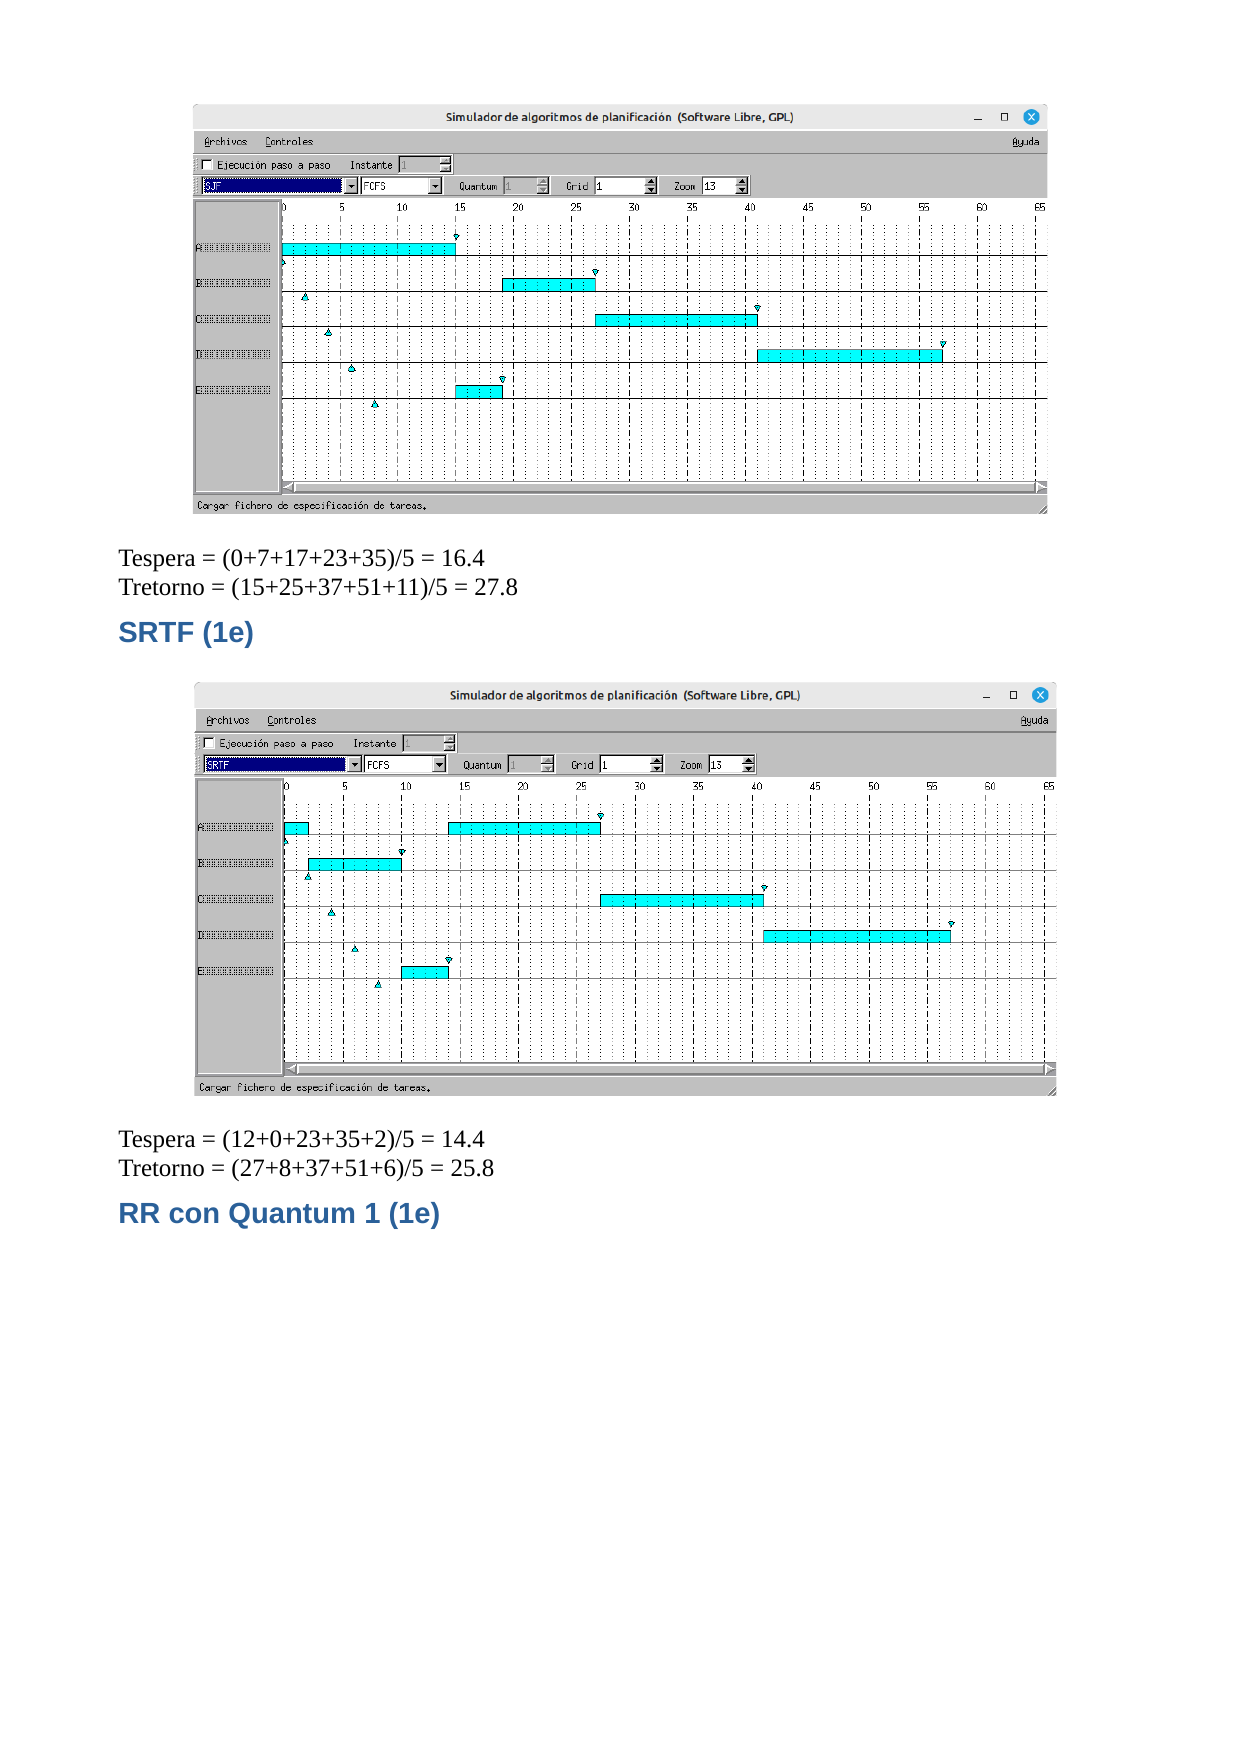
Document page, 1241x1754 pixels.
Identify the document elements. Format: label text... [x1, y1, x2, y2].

text Tespera = (12+0+23+35+2)/5 = 14.4 [118, 1124, 1122, 1153]
picture [194, 682, 1057, 1096]
text Tretorno = (15+25+37+51+11)/5 = 27.8 [118, 572, 1122, 600]
text Tespera = (0+7+17+23+35)/5 = 16.4 [118, 543, 1122, 572]
text Tretorno = (27+8+37+51+6)/5 = 25.8 [118, 1153, 1122, 1182]
subtitle RR con Quantum 1 (1e) [118, 1196, 1122, 1230]
picture [192, 104, 1048, 514]
subtitle SRTF (1e) [118, 615, 1122, 648]
